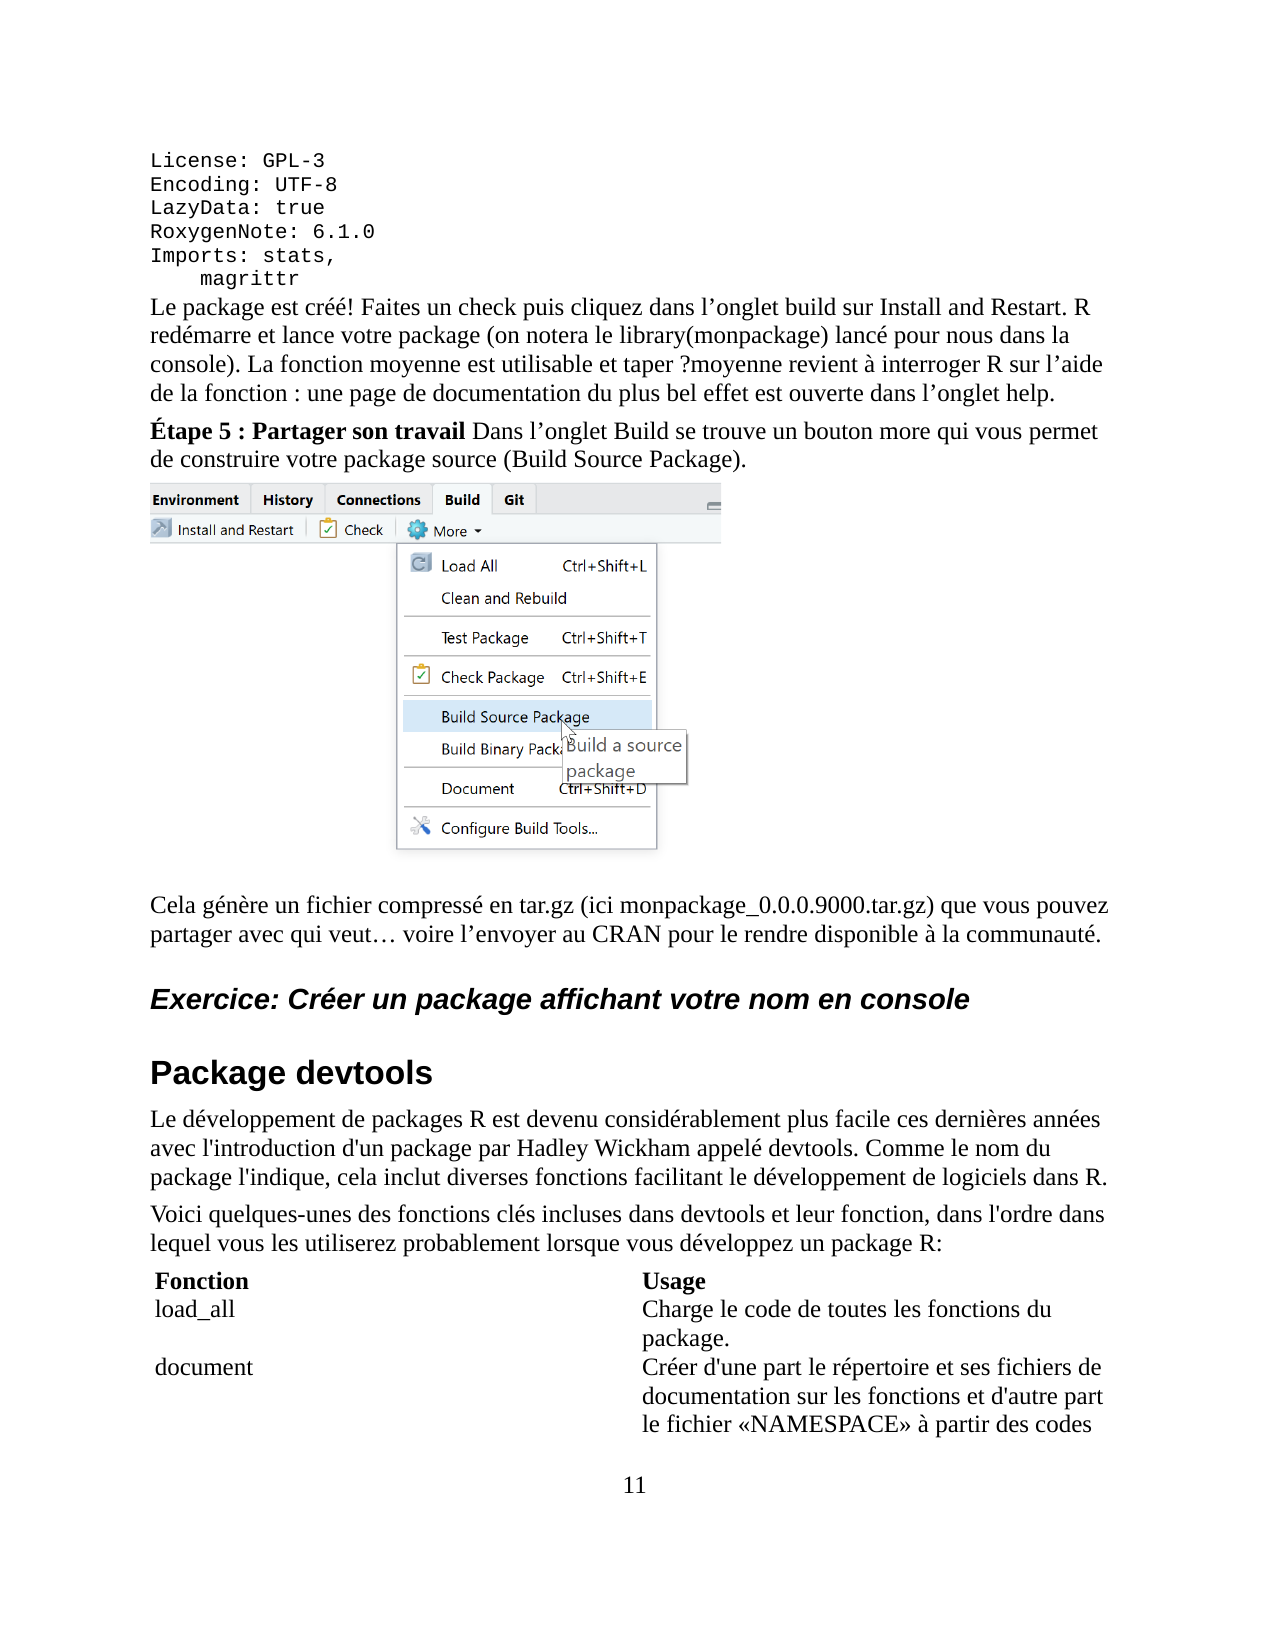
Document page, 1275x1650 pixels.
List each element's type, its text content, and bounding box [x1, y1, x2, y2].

subtitle Exercice: Créer un package affichant votre nom en console [150, 982, 1125, 1015]
text Imports: stats, [150, 244, 1125, 268]
text License: GPL-3 [150, 150, 1125, 174]
table_cell document [150, 1352, 637, 1438]
text Encoding: UTF-8 [150, 174, 1125, 197]
table_header Usage [638, 1266, 1125, 1294]
picture [150, 482, 722, 882]
table_cell load_all [150, 1295, 637, 1352]
text Le package est créé! Faites un check puis cliquez dans l’onglet build sur Install and Restart. R redémarre et lance votre package (on notera le library(monpackage) lancé pour nous dans la console). La fonction moyenne est utilisable et taper ?moyenne revient à interroger R sur l’aide de la fonction : une page de documentation du plus bel effet est ouverte dans l’onglet help. [150, 292, 1125, 407]
text magrittr [150, 268, 1125, 292]
text Le développement de packages R est devenu considérablement plus facile ces dernières années avec l'introduction d'un package par Hadley Wickham appelé devtools. Comme le nom du package l'indique, cela inclut diverses fonctions facilitant le développement de logiciels dans R. [150, 1104, 1125, 1190]
text LazyData: true [150, 197, 1125, 221]
text Voici quelques-unes des fonctions clés incluses dans devtools et leur fonction, dans l'ordre dans lequel vous les utiliserez probablement lorsque vous développez un package R: [150, 1199, 1125, 1257]
table_cell Créer d'une part le répertoire et ses fichiers de documentation sur les fonctions et d'autre part le fichier «NAMESPACE» à partir des codes [638, 1352, 1125, 1438]
text RoxygenNote: 6.1.0 [150, 221, 1125, 244]
subtitle Package devtools [150, 1053, 1125, 1092]
table_header Fonction [150, 1266, 637, 1294]
text Cela génère un fichier compressé en tar.gz (ici monpackage_0.0.0.9000.tar.gz) que vous pouvez partager avec qui veut… voire l’envoyer au CRAN pour le rendre disponible à la communauté. [150, 890, 1125, 948]
text Étape 5 : Partager son travail Dans l’onglet Build se trouve un bouton more qui vous permet de construire votre package source (Build Source Package). [150, 416, 1125, 473]
table_cell Charge le code de toutes les fonctions du package. [638, 1295, 1125, 1352]
